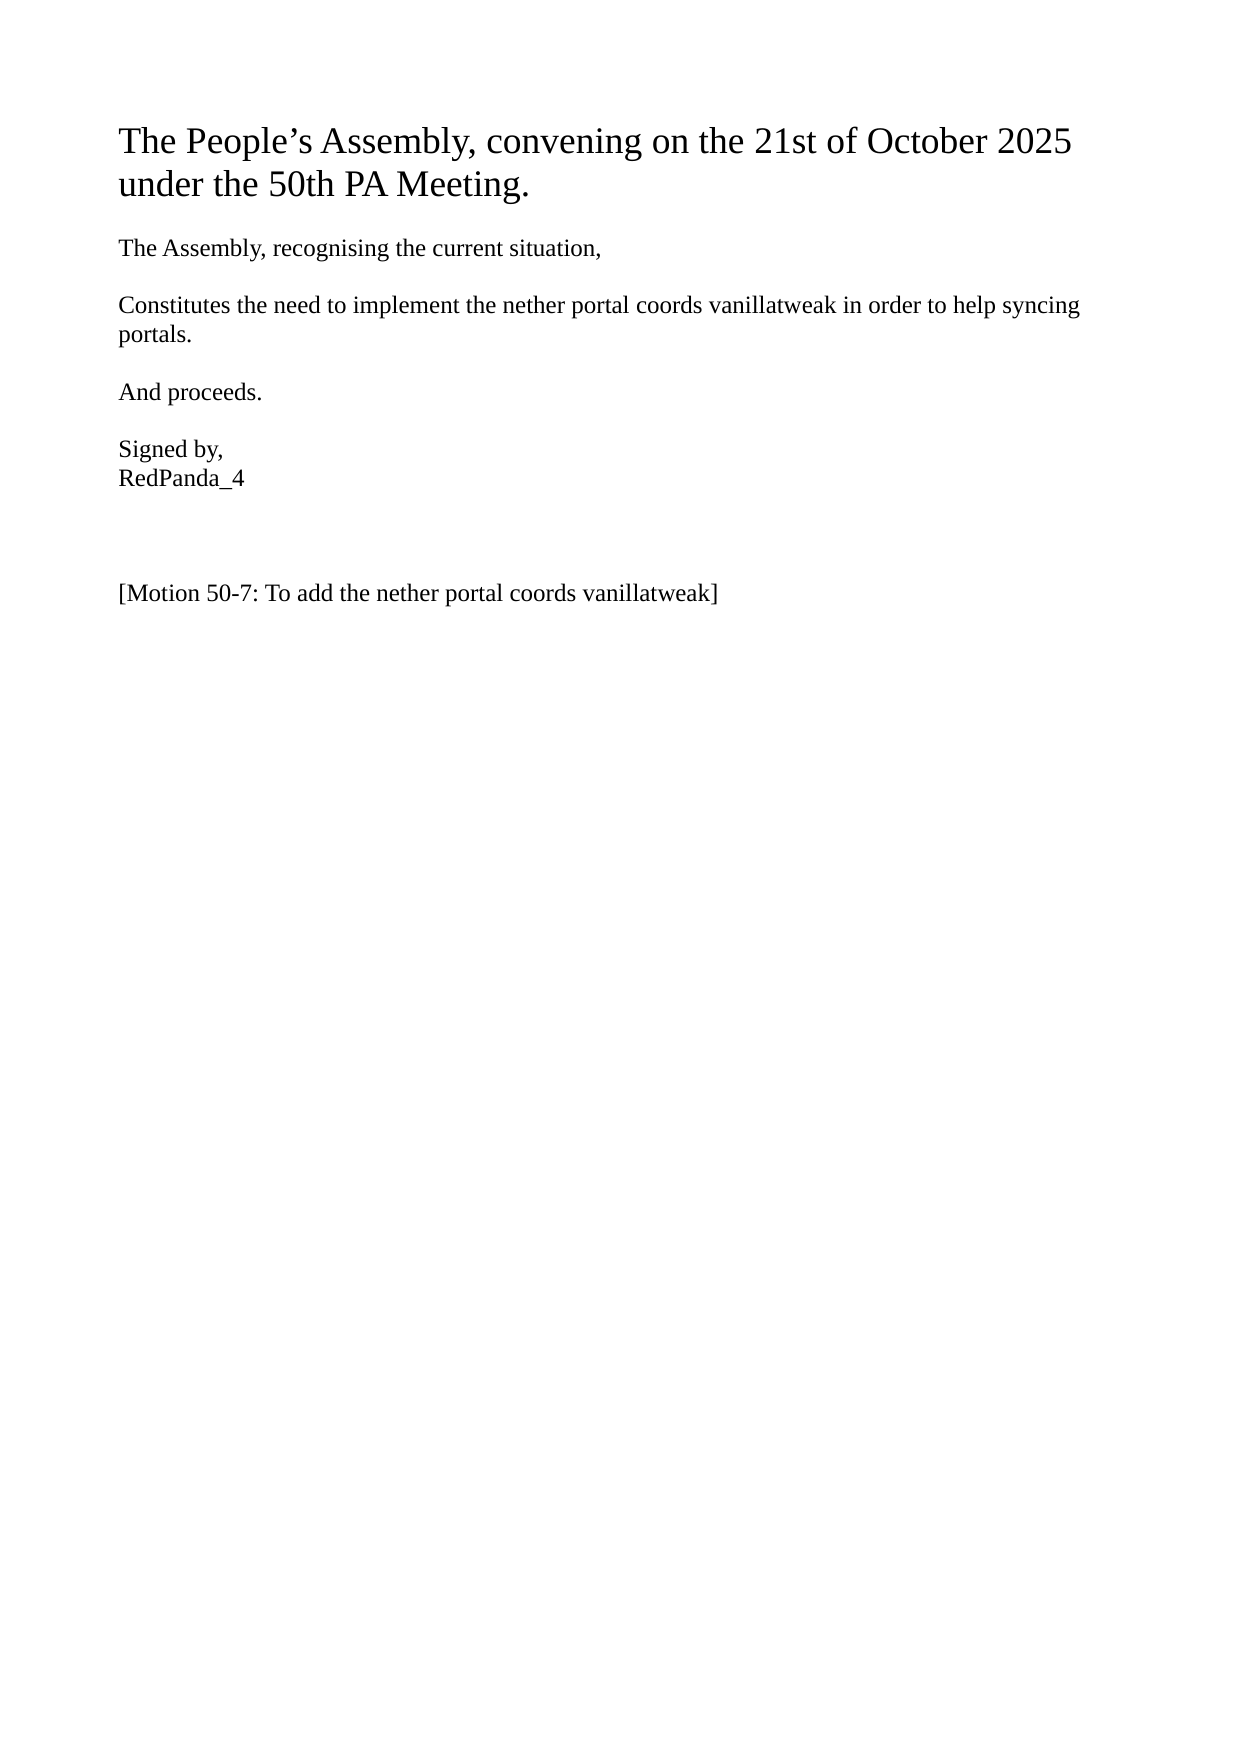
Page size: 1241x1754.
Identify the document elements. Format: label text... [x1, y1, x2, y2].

text [Motion 50-7: To add the nether portal coords vanillatweak] [118, 578, 1122, 607]
text And proceeds. [118, 377, 1122, 406]
text Signed by, [118, 434, 1122, 463]
text The Assembly, recognising the current situation, [118, 233, 1122, 262]
text Constitutes the need to implement the nether portal coords vanillatweak in order to help syncing portals. [118, 291, 1122, 348]
text RedPanda_4 [118, 463, 1122, 492]
text The People’s Assembly, convening on the 21st of October 2025 under the 50th PA Meeting. [118, 118, 1122, 204]
